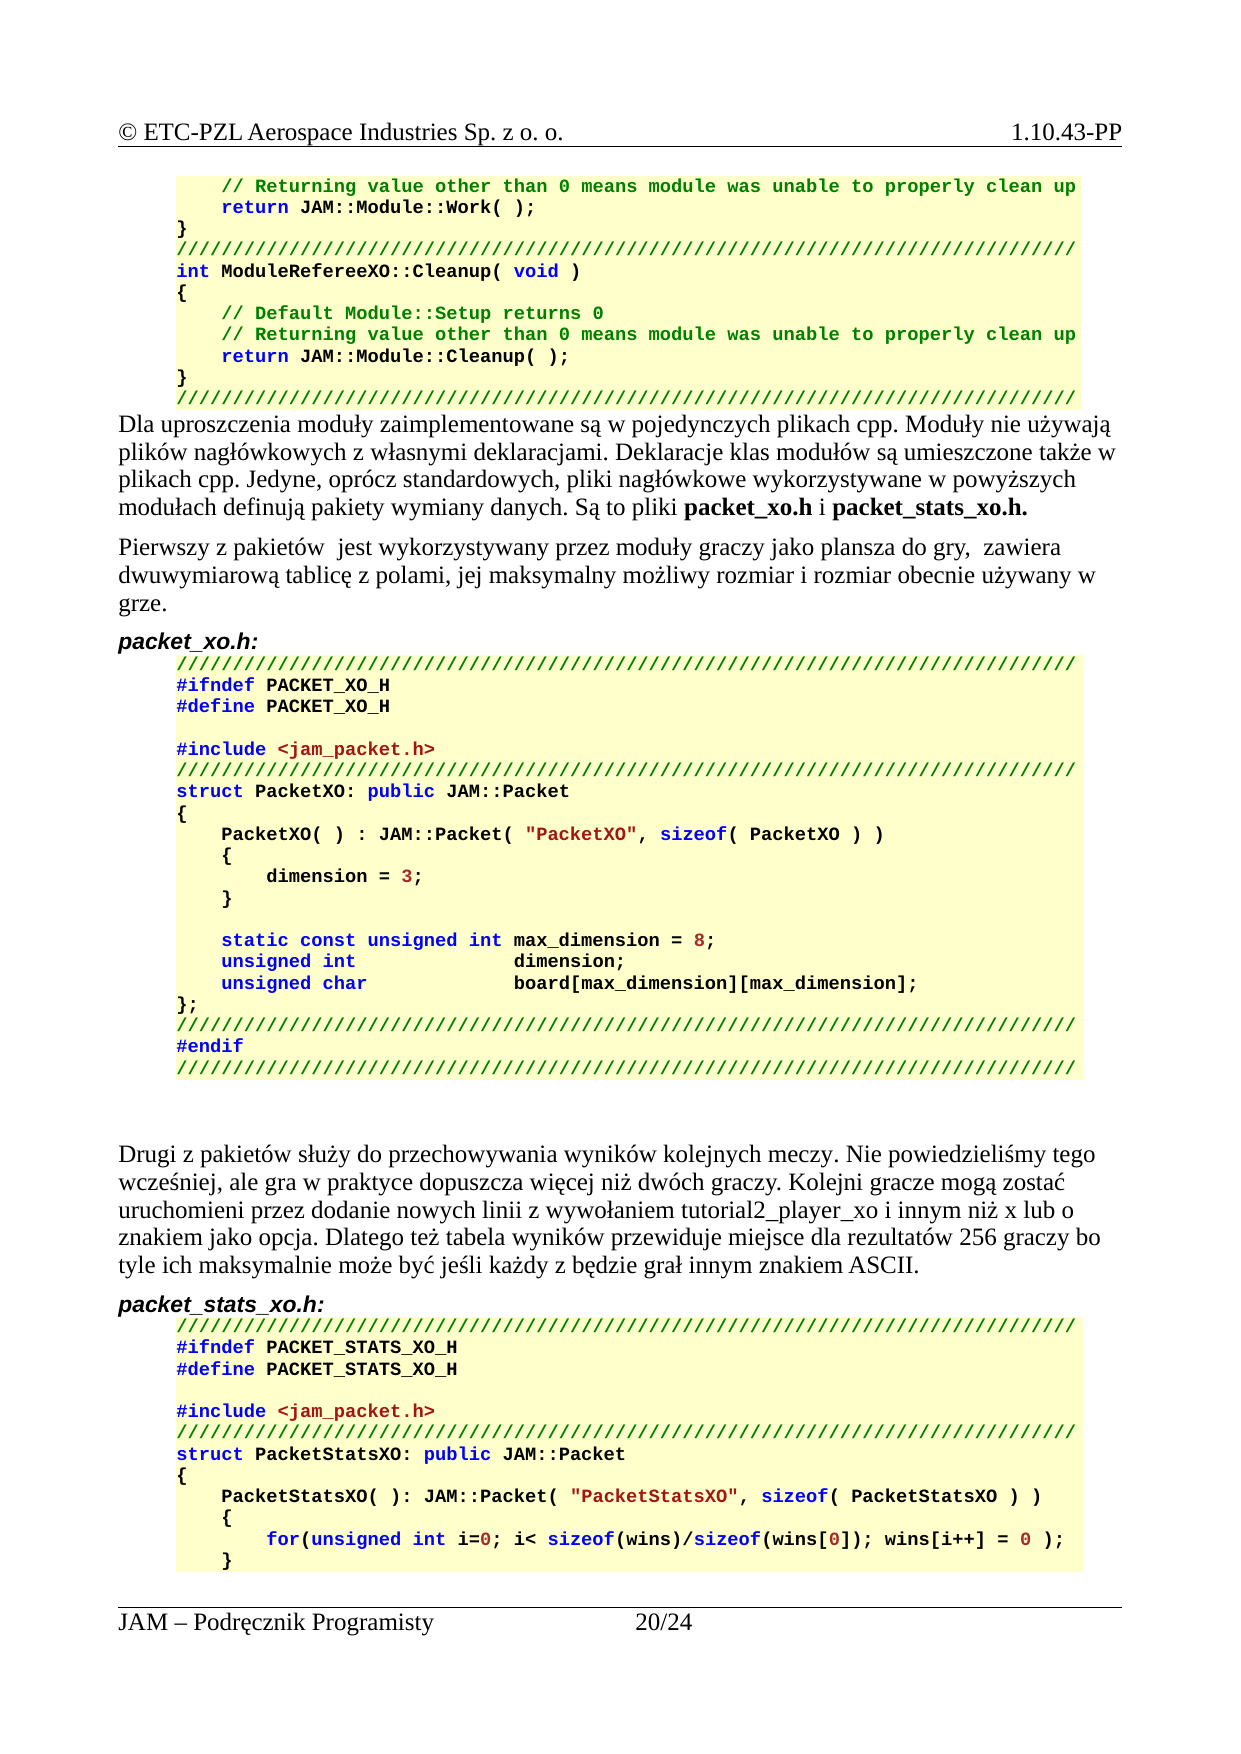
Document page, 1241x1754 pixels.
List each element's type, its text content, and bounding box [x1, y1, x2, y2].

text unsigned char board[max_dimension][max_dimension]; [176, 973, 1084, 995]
text //////////////////////////////////////////////////////////////////////////////// [176, 1058, 1084, 1080]
text #define PACKET_XO_H [176, 697, 1084, 718]
text // Default Module::Setup returns 0 [176, 304, 1081, 325]
text #include <jam_packet.h> [176, 1402, 1083, 1423]
text for(unsigned int i=0; i< sizeof(wins)/sizeof(wins[0]); wins[i++] = 0 ); [176, 1529, 1083, 1551]
text PacketXO( ) : JAM::Packet( "PacketXO", sizeof( PacketXO ) ) [176, 825, 1084, 846]
text { [176, 1466, 1083, 1487]
text //////////////////////////////////////////////////////////////////////////////// [176, 1423, 1083, 1444]
text Dla uproszczenia moduły zaimplementowane są w pojedynczych plikach cpp. Moduły nie używają plików nagłówkowych z własnymi deklaracjami. Deklaracje klas modułów są umieszczone także w plikach cpp. Jedyne, oprócz standardowych, pliki nagłówkowe wykorzystywane w powyższych modułach definują pakiety wymiany danych. Są to pliki packet_xo.h i packet_stats_xo.h. [118, 410, 1122, 521]
text struct PacketXO: public JAM::Packet [176, 782, 1084, 803]
text int ModuleRefereeXO::Cleanup( void ) [176, 261, 1081, 283]
text { [176, 846, 1084, 867]
text unsigned int dimension; [176, 952, 1084, 973]
text } [176, 219, 1081, 240]
text dimension = 3; [176, 867, 1084, 888]
text { [176, 283, 1081, 304]
text { [176, 1508, 1083, 1529]
text #ifndef PACKET_XO_H [176, 676, 1084, 697]
text Drugi z pakietów służy do przechowywania wyników kolejnych meczy. Nie powiedzieliśmy tego wcześniej, ale gra w praktyce dopuszcza więcej niż dwóch graczy. Kolejni gracze mogą zostać uruchomieni przez dodanie nowych linii z wywołaniem tutorial2_player_xo i innym niż x lub o znakiem jako opcja. Dlatego też tabela wyników przewiduje miejsce dla rezultatów 256 graczy bo tyle ich maksymalnie może być jeśli każdy z będzie grał innym znakiem ASCII. [118, 1140, 1122, 1279]
text }; [176, 995, 1084, 1016]
text Pierwszy z pakietów jest wykorzystywany przez moduły graczy jako plansza do gry, zawiera dwuwymiarową tablicę z polami, jej maksymalny możliwy rozmiar i rozmiar obecnie używany w grze. [118, 533, 1122, 617]
text //////////////////////////////////////////////////////////////////////////////// [176, 1016, 1084, 1037]
text #ifndef PACKET_STATS_XO_H [176, 1338, 1083, 1359]
text PacketStatsXO( ): JAM::Packet( "PacketStatsXO", sizeof( PacketStatsXO ) ) [176, 1487, 1083, 1508]
text #define PACKET_STATS_XO_H [176, 1359, 1083, 1381]
text #include <jam_packet.h> [176, 740, 1084, 761]
text } [176, 1551, 1083, 1572]
text //////////////////////////////////////////////////////////////////////////////// [176, 1317, 1083, 1338]
text //////////////////////////////////////////////////////////////////////////////// [176, 655, 1084, 676]
text } [176, 888, 1084, 910]
text // Returning value other than 0 means module was unable to properly clean up [176, 176, 1081, 198]
text //////////////////////////////////////////////////////////////////////////////// [176, 761, 1084, 782]
text packet_xo.h: [118, 629, 1122, 655]
text // Returning value other than 0 means module was unable to properly clean up [176, 325, 1081, 346]
text static const unsigned int max_dimension = 8; [176, 931, 1084, 952]
text #endif [176, 1037, 1084, 1058]
text struct PacketStatsXO: public JAM::Packet [176, 1444, 1083, 1466]
text return JAM::Module::Work( ); [176, 198, 1081, 219]
text { [176, 803, 1084, 825]
text //////////////////////////////////////////////////////////////////////////////// [176, 389, 1081, 410]
text } [176, 368, 1081, 389]
text packet_stats_xo.h: [118, 1291, 1122, 1317]
text //////////////////////////////////////////////////////////////////////////////// [176, 240, 1081, 261]
text return JAM::Module::Cleanup( ); [176, 346, 1081, 368]
